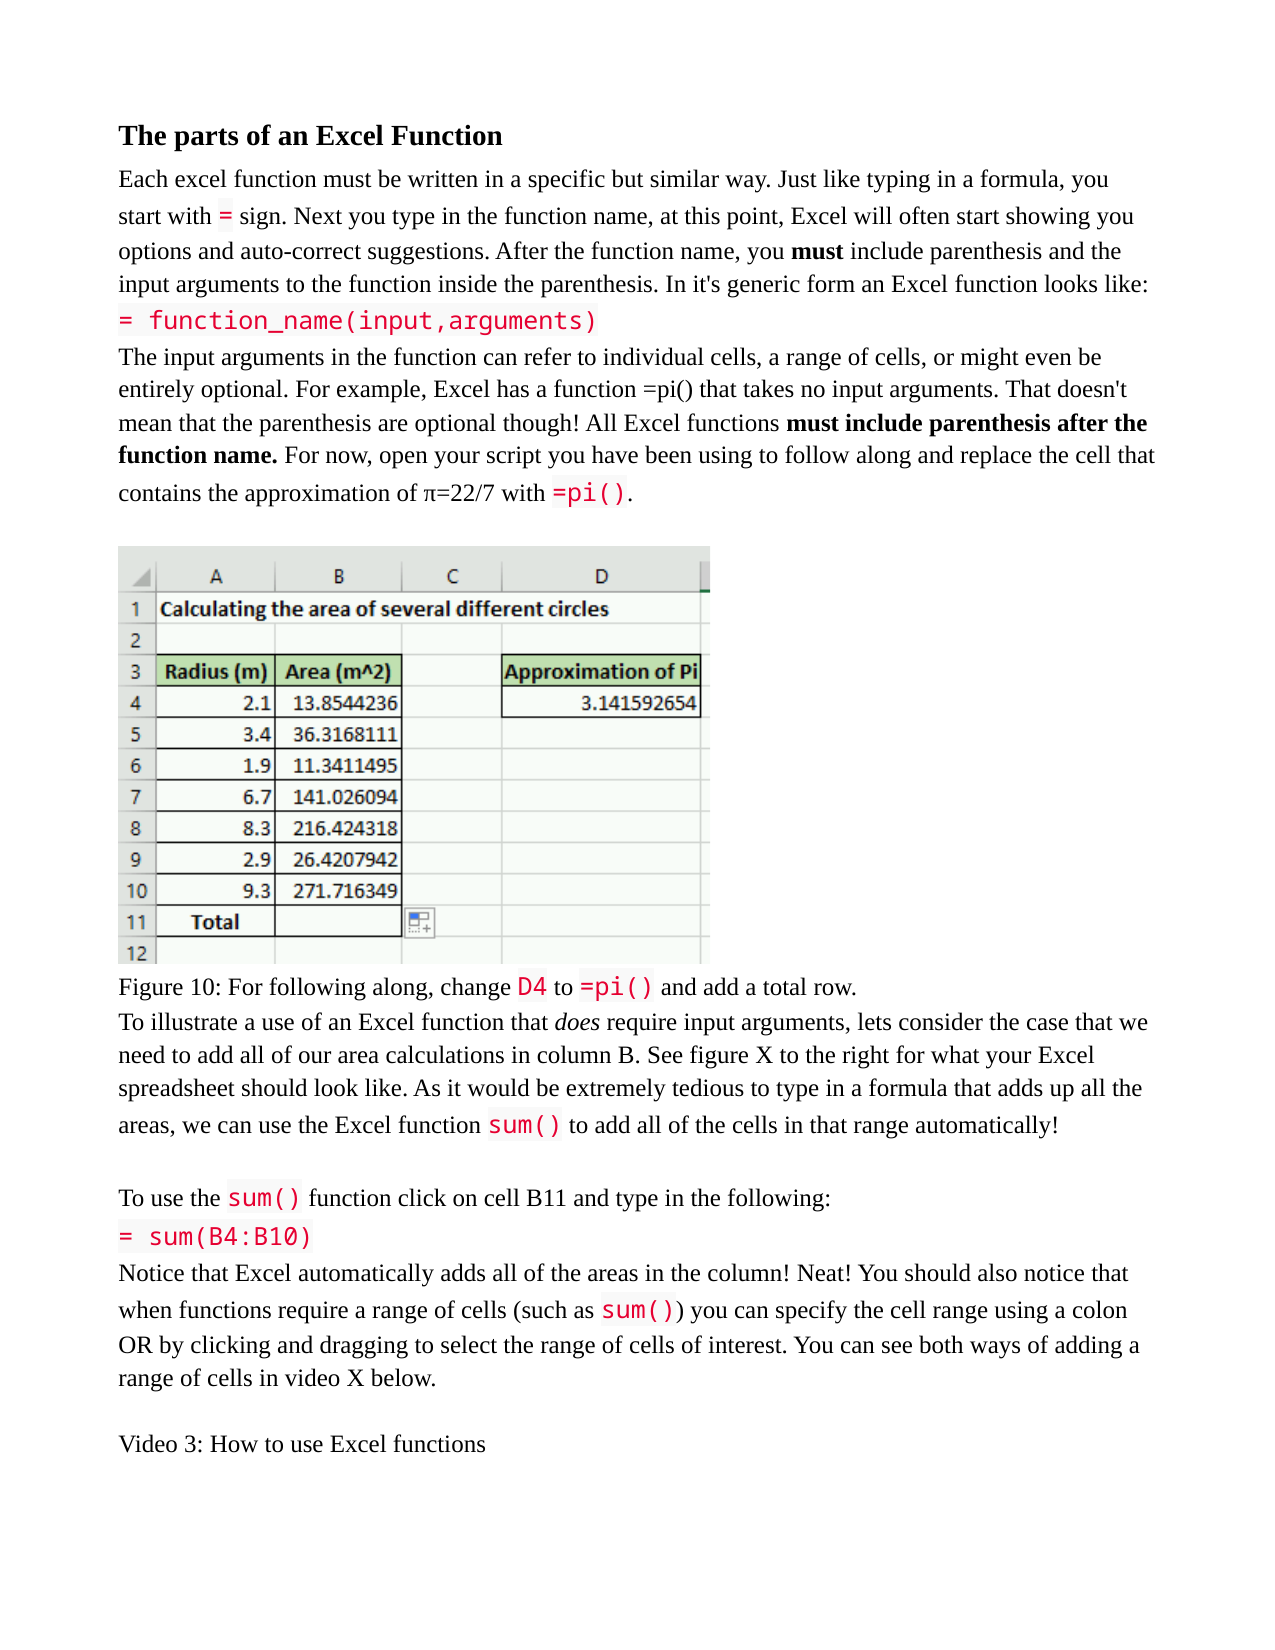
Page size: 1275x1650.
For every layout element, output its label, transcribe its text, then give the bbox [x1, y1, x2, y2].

text Notice that Excel automatically adds all of the areas in the column! Neat! You should also notice that when functions require a range of cells (such as sum()) you can specify the cell range using a colon OR by clicking and dragging to select the range of cells of interest. You can see both ways of adding a range of cells in video X below. [118, 1258, 1157, 1392]
text Each excel function must be written in a specific but similar way. Just like typing in a formula, you start with = sign. Next you type in the function name, at this point, Excel will often start showing you options and auto-correct suggestions. After the function name, you must include parenthesis and the input arguments to the function inside the parenthesis. In it's generic form an Excel function looks like: [118, 164, 1157, 298]
text Figure 10: For following along, change D4 to =pi() and add a total row. [118, 968, 1157, 1002]
text To illustrate a use of an Excel function that does require input arguments, lets consider the case that we need to add all of our area calculations in column B. See figure X to the right for what your Excel spreadsheet should look like. As it would be extremely tedious to type in a formula that adds up all the areas, we can use the Excel function sum() to add all of the cells in that range automatically! [118, 1007, 1157, 1141]
subtitle The parts of an Excel Function [118, 118, 1157, 152]
text = function_name(input,arguments) [118, 302, 1157, 336]
text Video 3: How to use Excel functions [118, 1429, 1157, 1458]
picture [118, 546, 711, 964]
text = sum(B4:B10) [118, 1218, 1157, 1253]
text The input arguments in the function can refer to individual cells, a range of cells, or might even be entirely optional. For example, Excel has a function =pi() that takes no input arguments. That doesn't mean that the parenthesis are optional though! All Excel functions must include parenthesis after the function name. For now, open your script you have been using to follow along and replace the cell that contains the approximation of π=22/7 with =pi(). [118, 342, 1157, 508]
text To use the sum() function click on cell B11 and type in the following: [118, 1179, 1157, 1213]
